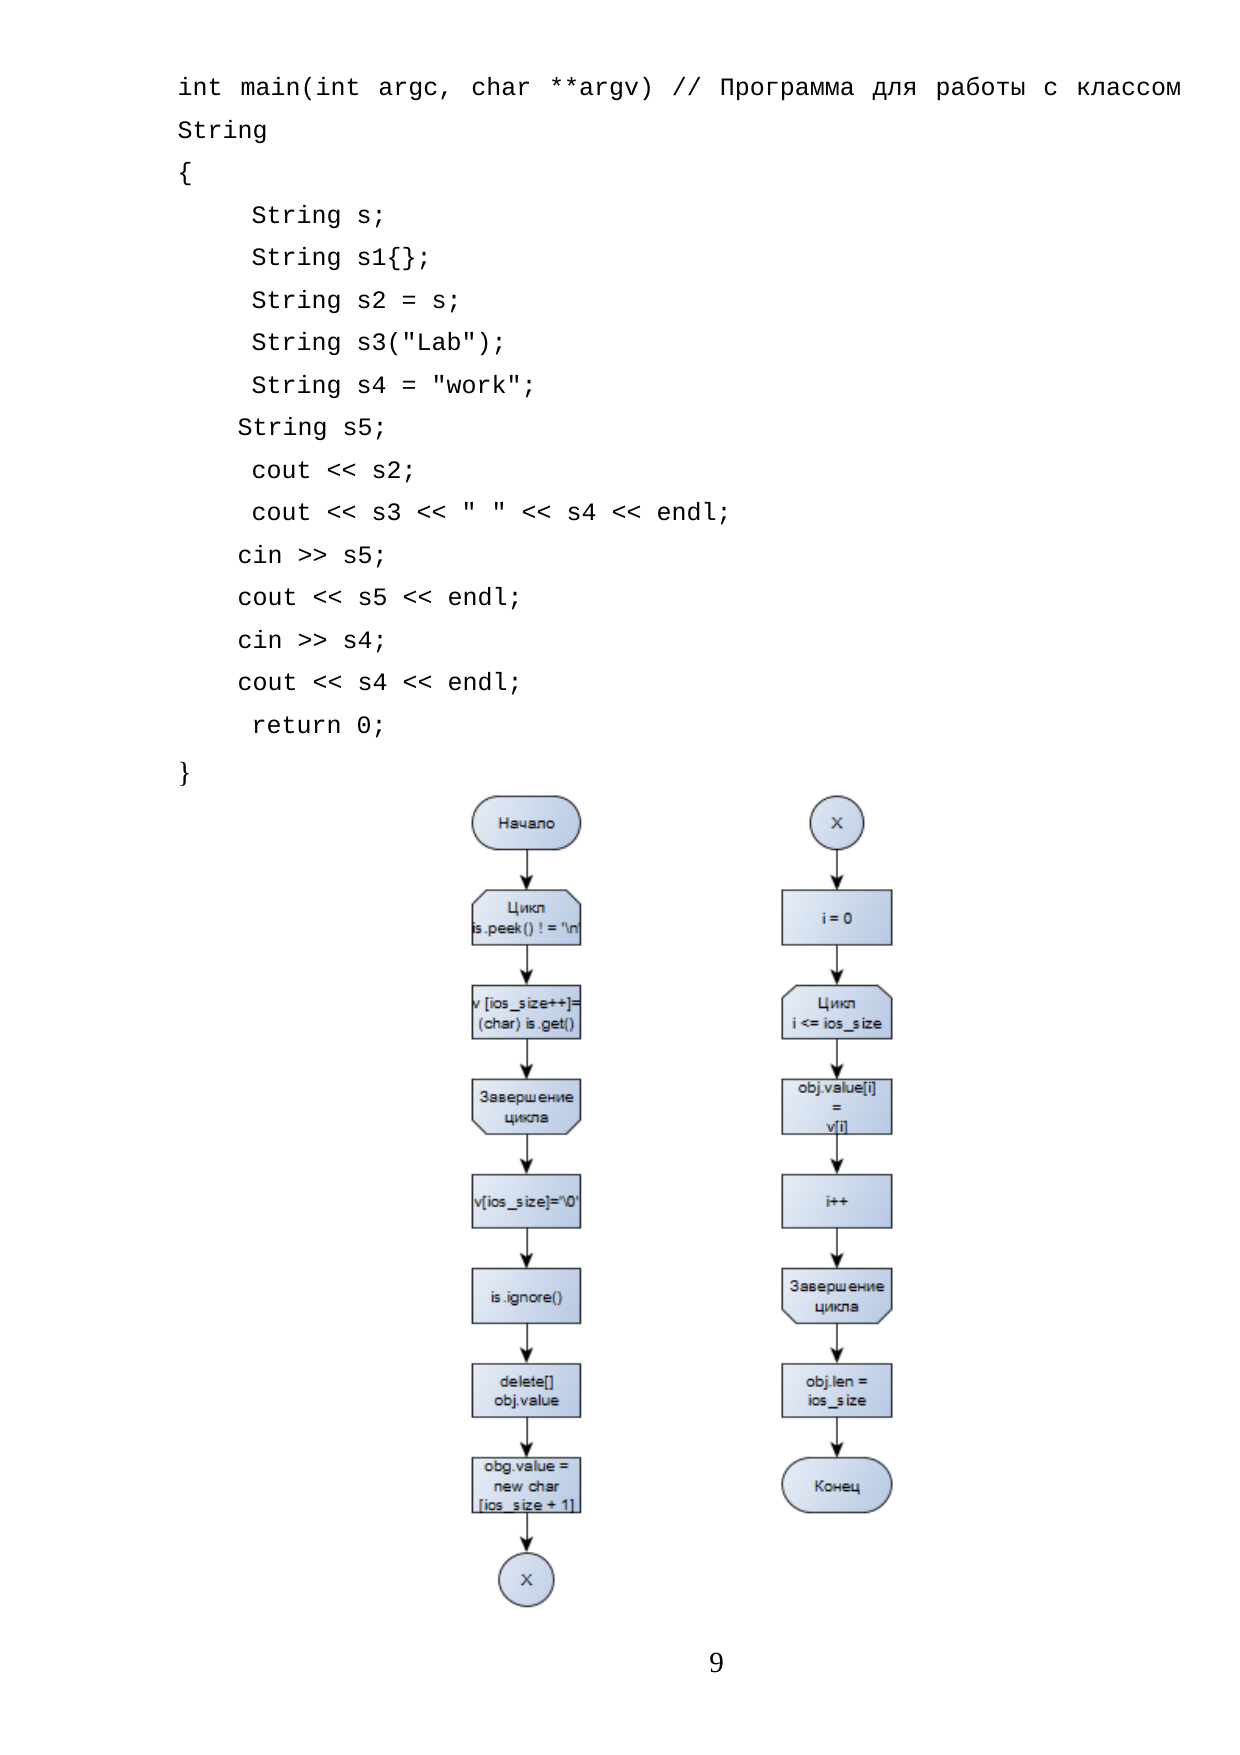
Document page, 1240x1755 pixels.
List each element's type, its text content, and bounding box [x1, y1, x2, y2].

text cout << s3 << " " << s4 << endl; [177, 500, 1182, 528]
picture [414, 788, 946, 1623]
text String s2 = s; [177, 287, 1182, 316]
text } [177, 755, 1182, 788]
text return 0; [177, 712, 1182, 741]
text cout << s2; [177, 457, 1182, 486]
text cout << s5 << endl; [177, 585, 1182, 613]
text int main(int argc, char **argv) // Программа для работы с классом String [177, 75, 1182, 146]
text { [177, 160, 1182, 188]
text cout << s4 << endl; [177, 670, 1182, 698]
text String s4 = "work"; [177, 372, 1182, 401]
text String s; [177, 202, 1182, 231]
text cin >> s5; [177, 542, 1182, 571]
text String s5; [177, 415, 1182, 443]
text String s3("Lab"); [177, 330, 1182, 358]
text cin >> s4; [177, 627, 1182, 656]
text String s1{}; [177, 245, 1182, 273]
